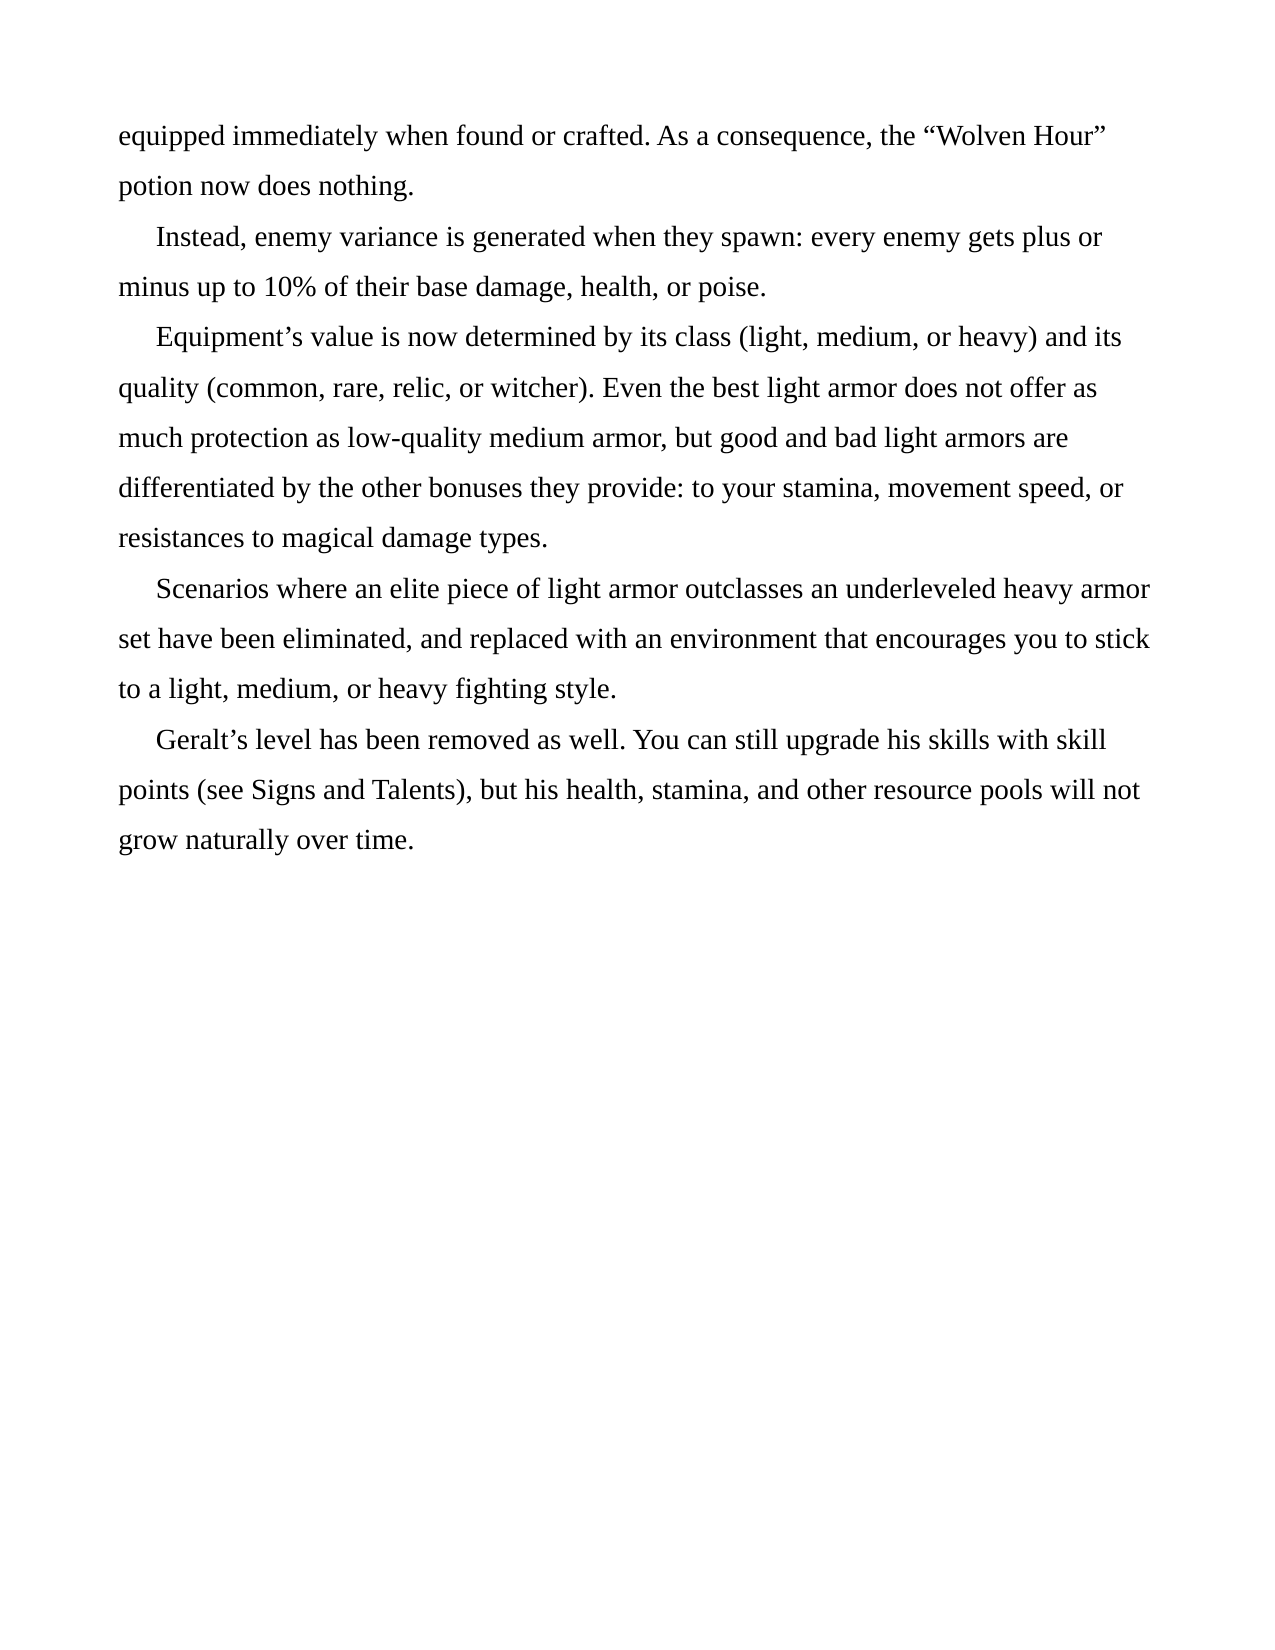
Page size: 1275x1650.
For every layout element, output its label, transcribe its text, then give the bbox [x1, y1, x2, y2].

text equipped immediately when found or crafted. As a consequence, the “Wolven Hour” potion now does nothing. [118, 118, 1157, 202]
text Instead, enemy variance is generated when they spawn: every enemy gets plus or minus up to 10% of their base damage, health, or poise. [118, 219, 1157, 303]
text Geralt’s level has been removed as well. You can still upgrade his skills with skill points (see Signs and Talents), but his health, stamina, and other resource pools will not grow naturally over time. [118, 722, 1157, 856]
text Scenarios where an elite piece of light armor outclasses an underleveled heavy armor set have been eliminated, and replaced with an environment that encourages you to stick to a light, medium, or heavy fighting style. [118, 571, 1157, 705]
text Equipment’s value is now determined by its class (light, medium, or heavy) and its quality (common, rare, relic, or witcher). Even the best light armor does not offer as much protection as low-quality medium armor, but good and bad light armors are differentiated by the other bonuses they provide: to your stamina, movement speed, or resistances to magical damage types. [118, 319, 1157, 554]
